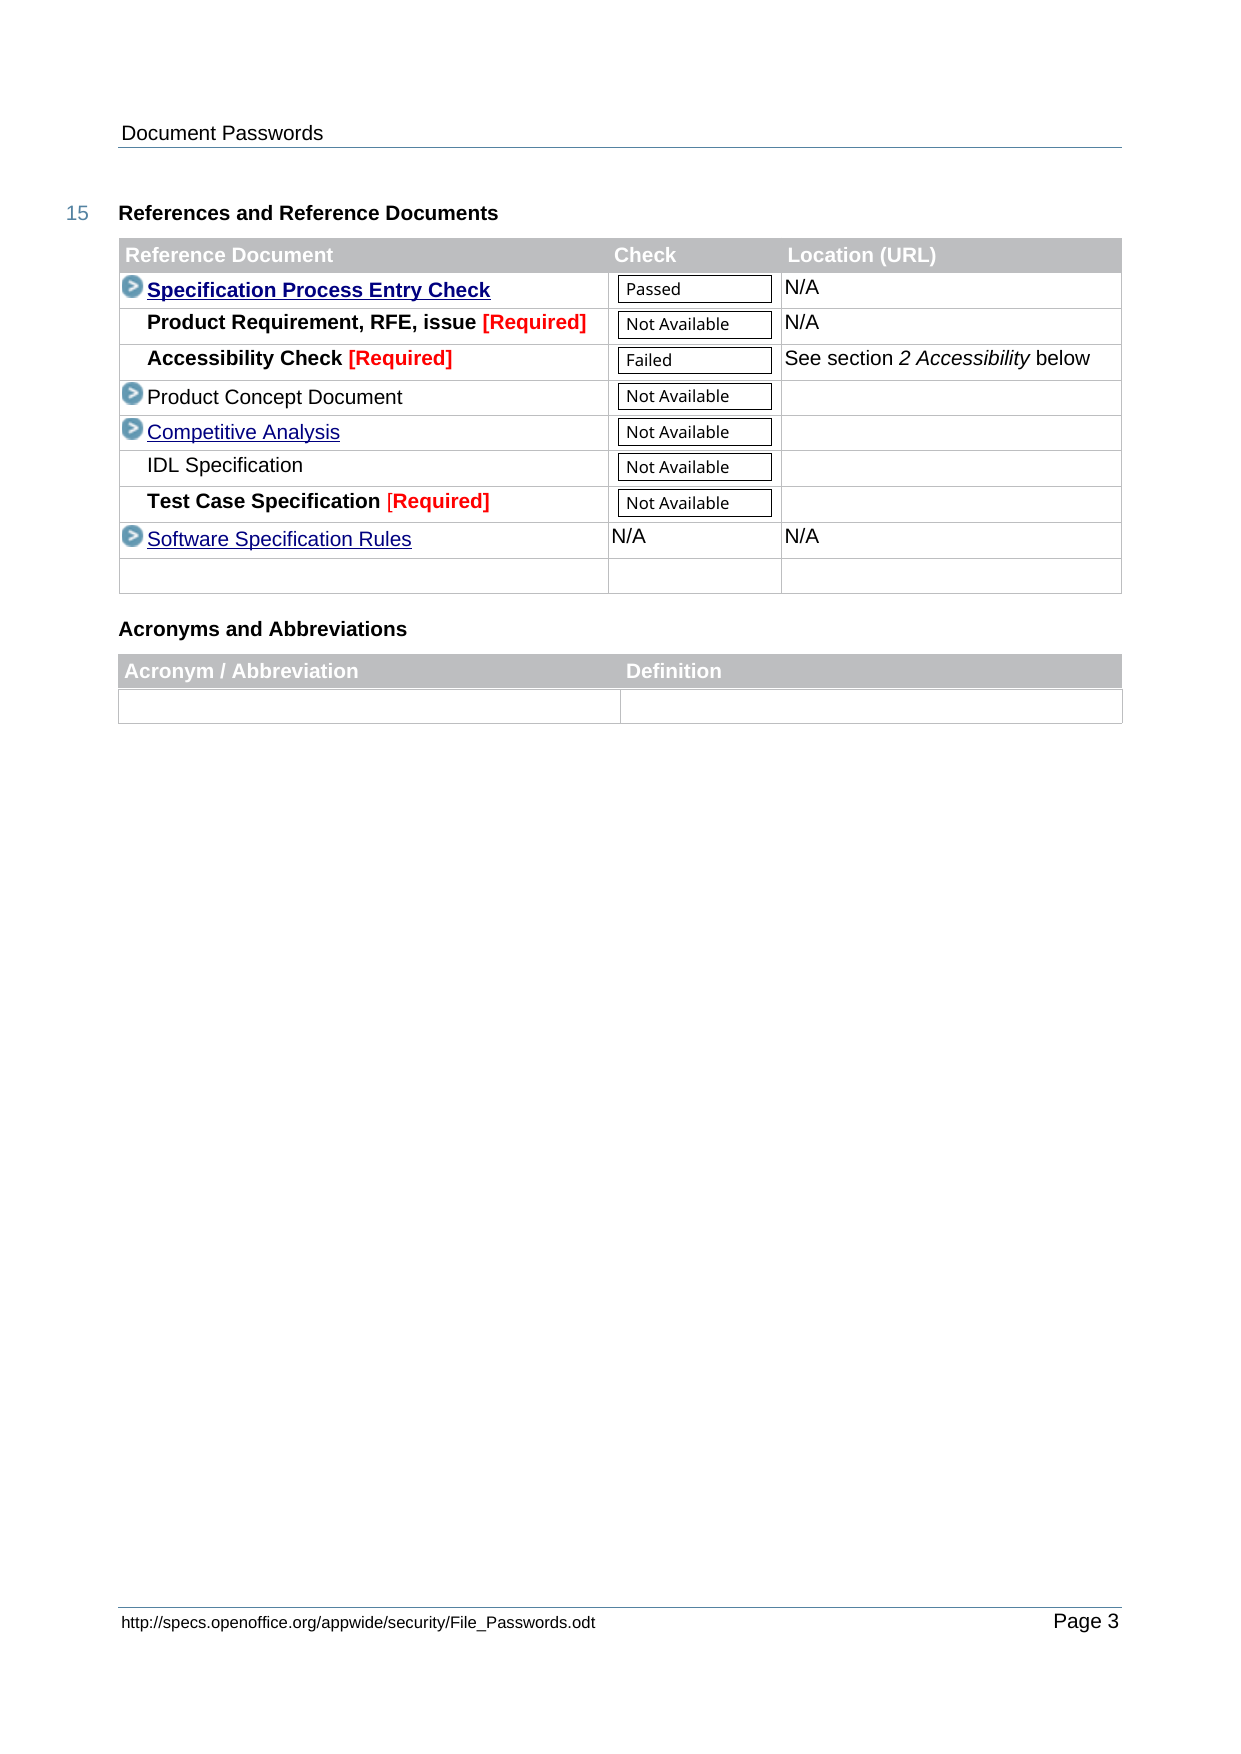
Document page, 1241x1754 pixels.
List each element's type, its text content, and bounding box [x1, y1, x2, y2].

table_cell N/A [782, 309, 1121, 344]
table_cell [609, 559, 781, 593]
table_cell Specification Process Entry Check [120, 273, 608, 308]
table_cell N/A [782, 523, 1121, 558]
table_cell <WYSIWYG> [119, 690, 620, 723]
picture [122, 275, 147, 298]
table_cell Competitive Analysis [120, 416, 608, 450]
table_cell <Please enter location here> [782, 451, 1121, 486]
table_cell <Please enter location here> [782, 381, 1121, 415]
table_header Reference Document [119, 238, 608, 273]
table_cell Software Specification Rules [120, 523, 608, 558]
table_cell Product Requirement, RFE, issue [Required] [120, 309, 608, 344]
table_cell [609, 345, 781, 380]
picture [122, 418, 147, 440]
picture [122, 525, 147, 547]
table_cell [609, 416, 781, 450]
table_cell [609, 487, 781, 522]
table_cell [609, 273, 781, 308]
table_header Definition [620, 654, 1122, 688]
picture [122, 382, 147, 405]
table_cell <Please enter location here> [782, 416, 1121, 450]
table_cell <Other, e.g. references to related specs> [120, 559, 608, 593]
table_header Check [609, 238, 781, 273]
table_header Location (URL) [782, 238, 1122, 273]
table_cell [609, 309, 781, 344]
table_cell Product Concept Document [120, 381, 608, 415]
table_cell N/A [782, 273, 1121, 308]
table_cell N/A [609, 523, 781, 558]
table_header Acronym / Abbreviation [118, 654, 620, 688]
table_cell Test Case Specification [Required] [120, 487, 608, 522]
subtitle References and Reference Documents [118, 202, 1122, 225]
table_cell <Please enter location here> [782, 487, 1121, 522]
table_cell [609, 381, 781, 415]
table_cell [609, 451, 781, 486]
table_cell Accessibility Check [Required] [120, 345, 608, 380]
table_cell See section 2 Accessibility below [782, 345, 1121, 380]
subtitle Acronyms and Abbreviations [118, 618, 1122, 641]
table_cell <What You See Is What You Get> [621, 690, 1122, 723]
table_cell [782, 559, 1121, 593]
table_cell IDL Specification [120, 451, 608, 486]
